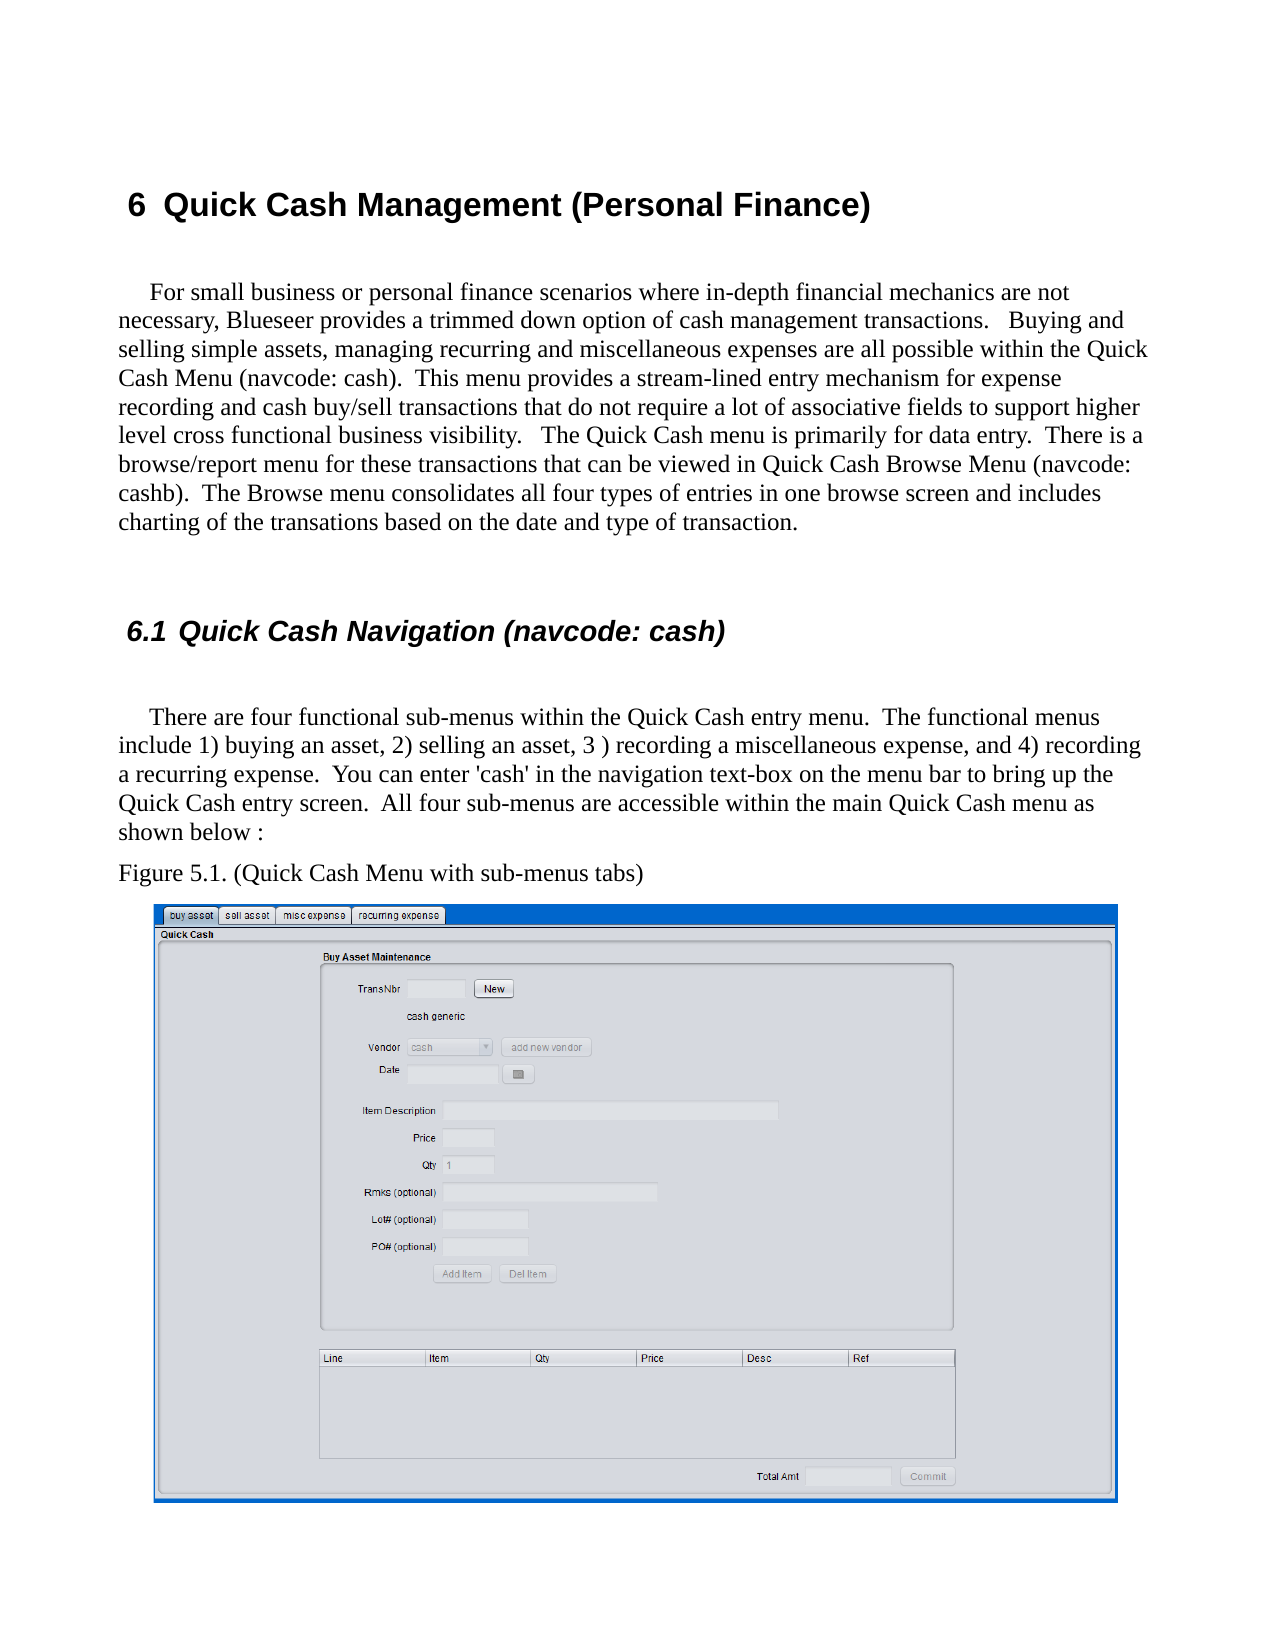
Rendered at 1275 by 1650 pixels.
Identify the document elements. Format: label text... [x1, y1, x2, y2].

subtitle Quick Cash Navigation (navcode: cash) [118, 614, 1157, 648]
text There are four functional sub-menus within the Quick Cash entry menu. The functional menus include 1) buying an asset, 2) selling an asset, 3 ) recording a miscellaneous expense, and 4) recording a recurring expense. You can enter 'cash' in the navigation text-box on the menu bar to bring up the Quick Cash entry screen. All four sub-menus are accessible within the main Quick Cash menu as shown below : [118, 702, 1157, 845]
picture [153, 904, 1118, 1503]
text Figure 5.1. (Quick Cash Menu with sub-menus tabs) [118, 858, 1157, 887]
subtitle Quick Cash Management (Personal Finance) [118, 184, 1157, 223]
text For small business or personal finance scenarios where in-depth financial mechanics are not necessary, Blueseer provides a trimmed down option of cash management transactions. Buying and selling simple assets, managing recurring and miscellaneous expenses are all possible within the Quick Cash Menu (navcode: cash). This menu provides a stream-lined entry mechanism for expense recording and cash buy/sell transactions that do not require a lot of associative fields to support higher level cross functional business visibility. The Quick Cash menu is primarily for data entry. There is a browse/report menu for these transactions that can be viewed in Quick Cash Browse Menu (navcode: cashb). The Browse menu consolidates all four types of entries in one browse screen and includes charting of the transations based on the date and type of transaction. [118, 277, 1157, 536]
